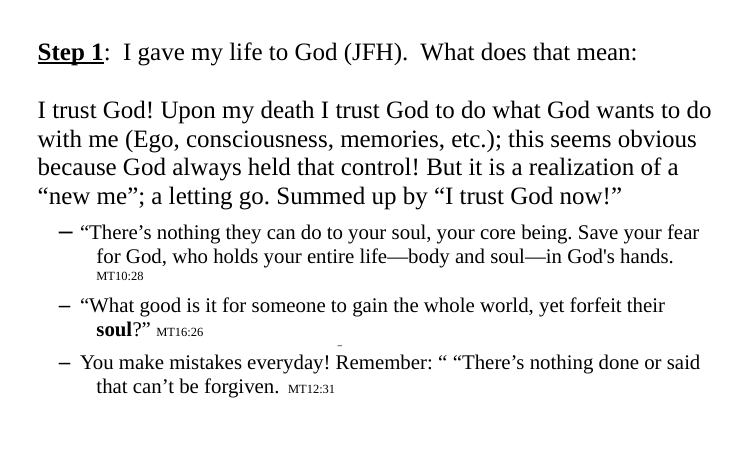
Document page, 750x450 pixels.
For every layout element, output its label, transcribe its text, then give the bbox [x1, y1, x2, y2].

list “There’s nothing they can do to your soul, your core being. Save your fear for God, who holds your entire life—body and soul—in God's hands. MT10:28 [59, 219, 712, 283]
text I trust God! Upon my death I trust God to do what God wants to do with me (Ego, consciousness, memories, etc.); this seems obvious because God always held that control! But it is a realization of a “new me”; a letting go. Summed up by “I trust God now!” [37, 95, 712, 210]
list “What good is it for someone to gain the whole world, yet forfeit their soul?” MT16:26 [59, 292, 712, 341]
list You make mistakes everyday! Remember: “ “There’s nothing done or said that can’t be forgiven. MT12:31 [59, 350, 712, 398]
text Step 1: I gave my life to God (JFH). What does that mean: [37, 37, 712, 66]
